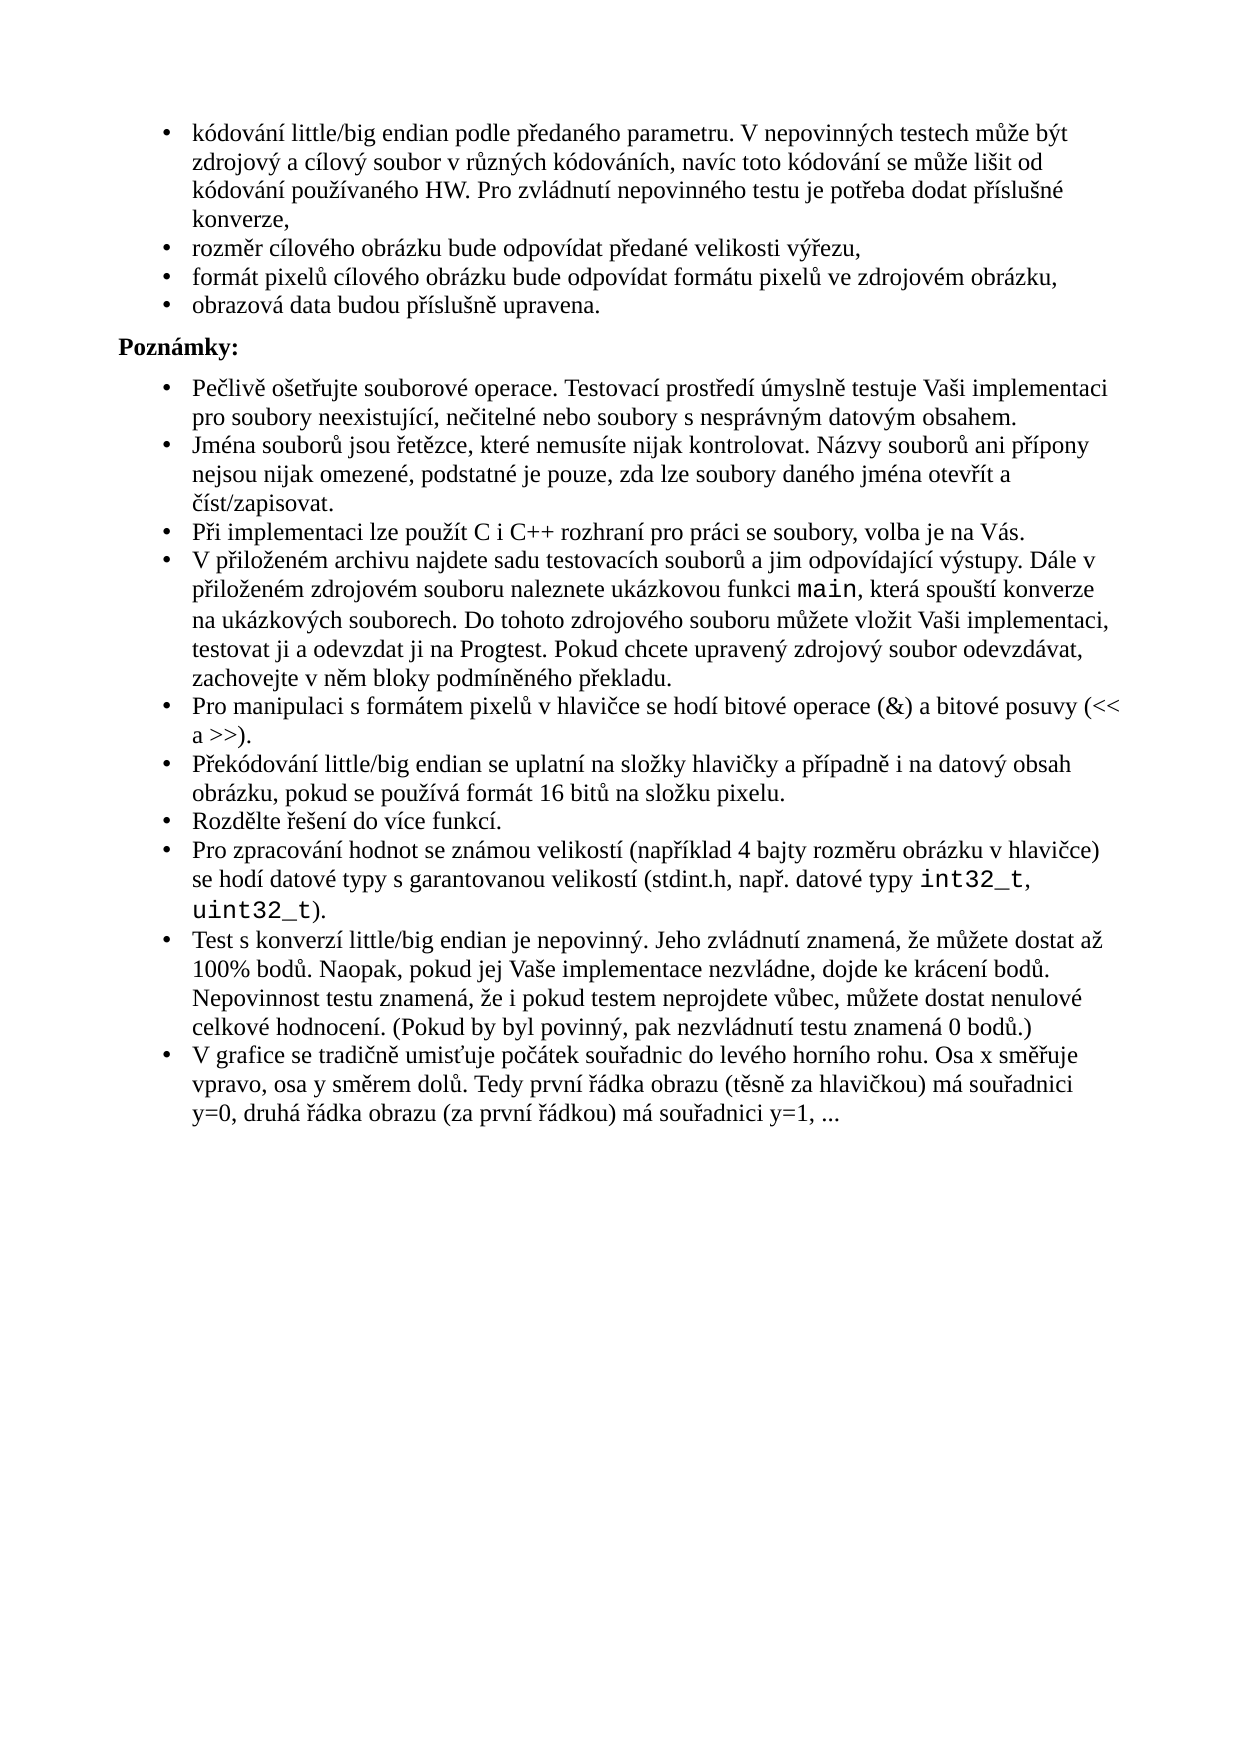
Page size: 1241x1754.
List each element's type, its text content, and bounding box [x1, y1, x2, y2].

list Pro manipulaci s formátem pixelů v hlavičce se hodí bitové operace (&) a bitové posuvy (<< a >>). [162, 691, 1122, 749]
list V přiloženém archivu najdete sadu testovacích souborů a jim odpovídající výstupy. Dále v přiloženém zdrojovém souboru naleznete ukázkovou funkci main, která spouští konverze na ukázkových souborech. Do tohoto zdrojového souboru můžete vložit Vaši implementaci, testovat ji a odevzdat ji na Progtest. Pokud chcete upravený zdrojový soubor odevzdávat, zachovejte v něm bloky podmíněného překladu. [162, 546, 1122, 691]
list obrazová data budou příslušně upravena. [162, 291, 1122, 319]
list formát pixelů cílového obrázku bude odpovídat formátu pixelů ve zdrojovém obrázku, [162, 262, 1122, 291]
list Jména souborů jsou řetězce, které nemusíte nijak kontrolovat. Názvy souborů ani přípony nejsou nijak omezené, podstatné je pouze, zda lze soubory daného jména otevřít a číst/zapisovat. [162, 431, 1122, 517]
list rozměr cílového obrázku bude odpovídat předané velikosti výřezu, [162, 233, 1122, 262]
text Poznámky: [118, 332, 1122, 361]
list Pečlivě ošetřujte souborové operace. Testovací prostředí úmyslně testuje Vaši implementaci pro soubory neexistující, nečitelné nebo soubory s nesprávným datovým obsahem. [162, 373, 1122, 431]
list Překódování little/big endian se uplatní na složky hlavičky a případně i na datový obsah obrázku, pokud se používá formát 16 bitů na složku pixelu. [162, 749, 1122, 806]
list Test s konverzí little/big endian je nepovinný. Jeho zvládnutí znamená, že můžete dostat až 100% bodů. Naopak, pokud jej Vaše implementace nezvládne, dojde ke krácení bodů. Nepovinnost testu znamená, že i pokud testem neprojdete vůbec, můžete dostat nenulové celkové hodnocení. (Pokud by byl povinný, pak nezvládnutí testu znamená 0 bodů.) [162, 926, 1122, 1041]
list Pro zpracování hodnot se známou velikostí (například 4 bajty rozměru obrázku v hlavičce) se hodí datové typy s garantovanou velikostí (stdint.h, např. datové typy int32_t, uint32_t). [162, 835, 1122, 926]
list Rozdělte řešení do více funkcí. [162, 806, 1122, 835]
list kódování little/big endian podle předaného parametru. V nepovinných testech může být zdrojový a cílový soubor v různých kódováních, navíc toto kódování se může lišit od kódování používaného HW. Pro zvládnutí nepovinného testu je potřeba dodat příslušné konverze, [162, 118, 1122, 233]
list Při implementaci lze použít C i C++ rozhraní pro práci se soubory, volba je na Vás. [162, 517, 1122, 546]
list V grafice se tradičně umisťuje počátek souřadnic do levého horního rohu. Osa x směřuje vpravo, osa y směrem dolů. Tedy první řádka obrazu (těsně za hlavičkou) má souřadnici y=0, druhá řádka obrazu (za první řádkou) má souřadnici y=1, ... [162, 1041, 1122, 1127]
